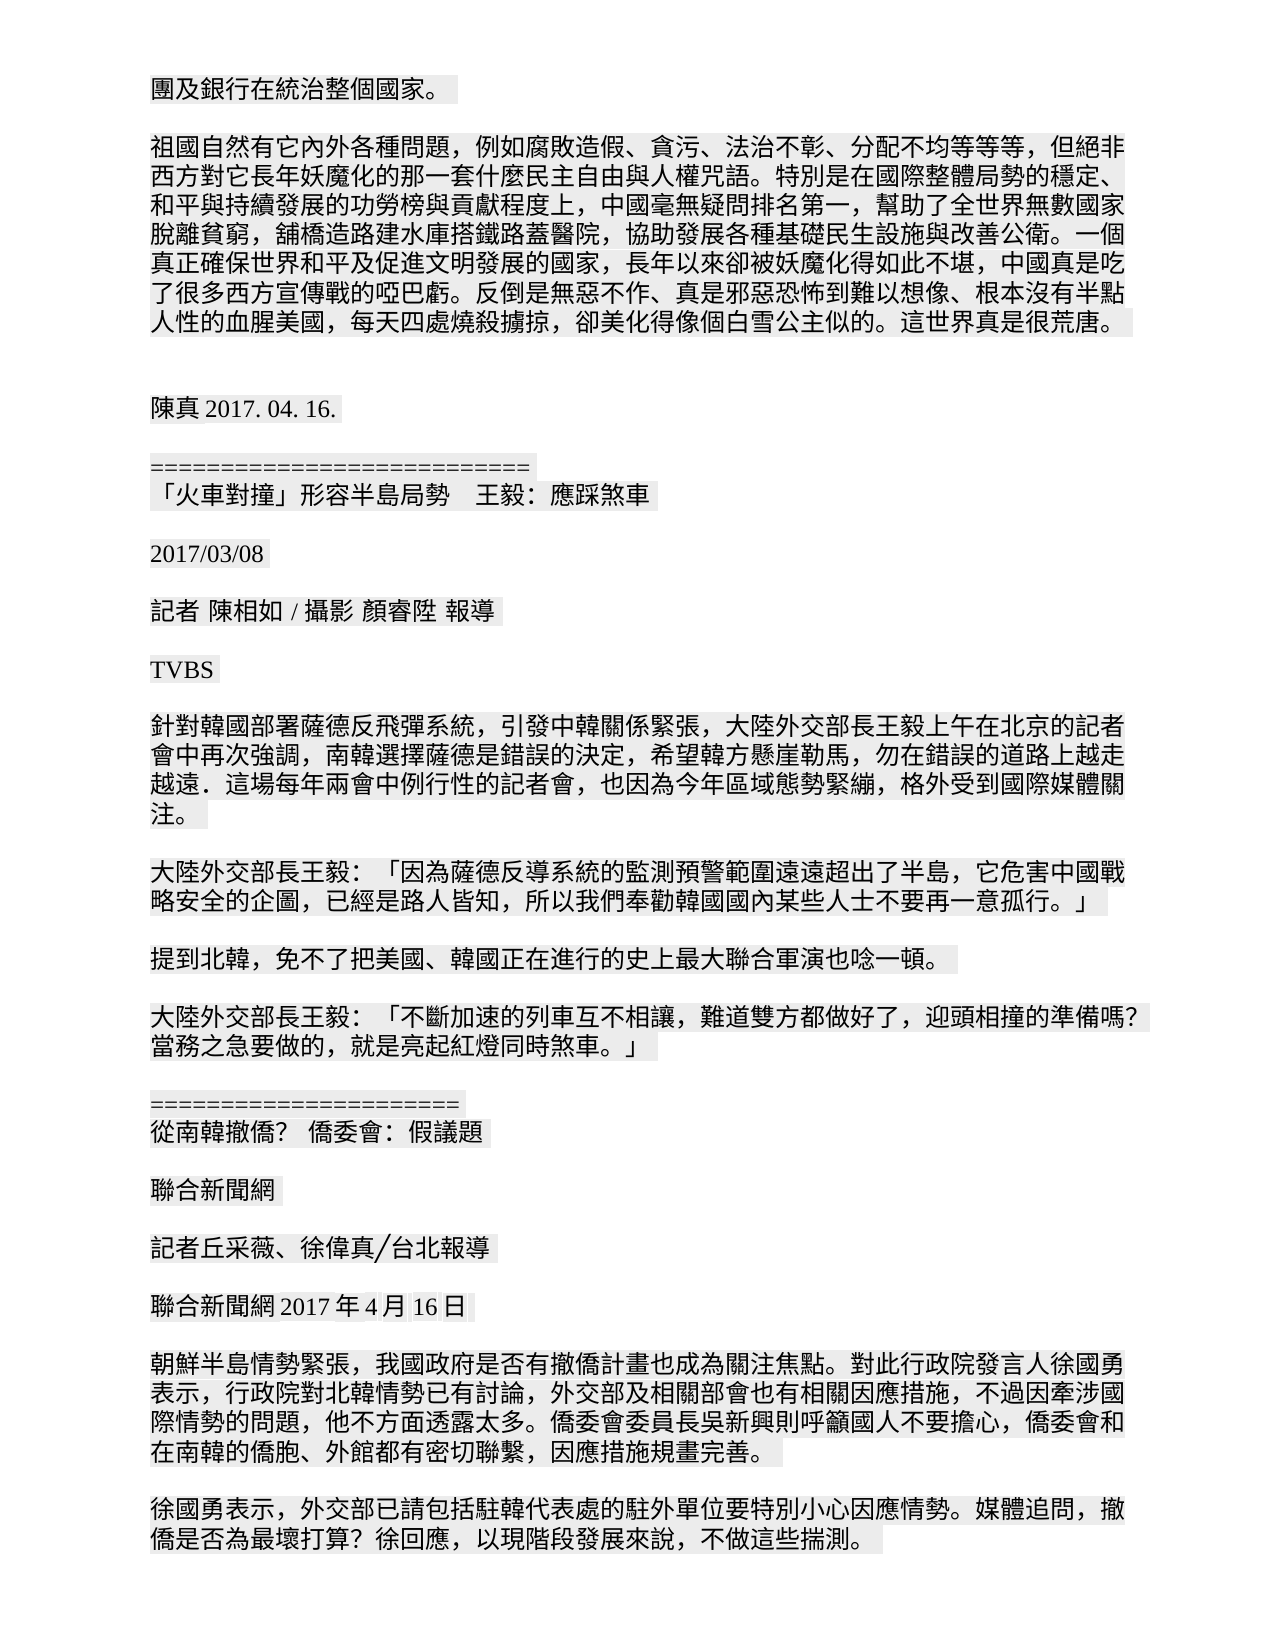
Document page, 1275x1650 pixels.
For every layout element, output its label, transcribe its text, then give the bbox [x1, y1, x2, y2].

text 外交部長王毅關於 "火車對撞" 的這個比喻，是在三月八日講的。他說得對，難道朝、美雙方真的都做好迎頭相撞的準備？他呼籲雙方各自踩煞車。 呂秀蓮是綠營裏頭一個 "偶爾" 會講真話的人。她嘲諷說，戰爭一觸即發之際，台灣(所謂)政府卻一副好像沒我的事，呂秀蓮說，這到底是 "麻木不仁"？還是真的 "處變不驚"？ 依我看是處驚不變，一副好像沒我的事。台灣官方甚至還回應說是否有撤僑準備，這是個 "假議題"，"不做揣測"；要不就是故做神祕狀，說什麼台灣已有幾百套因應措施，萬全的準備，一切都在我方掌控之中，但是事涉機密，所以究竟是如何個萬全準備，這個不能說。 我看 "俠客島" 有篇文章認為韓戰不會爆發。俠客島是具有中共官方色彩的，言論具有一定的指標性。他說，倘若戰爭爆發，受害程度依序是北韓，接著是南韓，第三名是日本，然後才是中國，最無害的當然就是美國。一旦核戰，前三個國家自此歷史改寫，我也很懷疑日韓會願意當美國人的棋子。但是，假若受害程度因為某種外力因素而有所調整，放過日本，只打南韓，也許戰爭的機率就會更高了。 民主滿天飛的年代，何謂民主，宛若符咒囈語，語焉不詳。但我想，不管你賦予它何種內涵，總該具有一種 "可預測" 的基本特徵吧，但是你看，在所謂全世界民主中心的美國，以及全世界獨裁象徵的北韓，卻統統看不到任何可預測性，整個世界的命運，居然完全就操控在川普與金正恩這兩個人的一念之間，這跟帝制有什麼兩樣？旁人根本無法察看皇上內心，也不知道他們究竟在什麼時候將會做些什麼事。 這意味著，美國所謂民主，只是一種毫無意義的空洞口號。反倒是大陸共產黨行事作風說一就一，說一不二，凡事預測性很高，而且不是一個人能說了算，同時也不是有錢人憑著鈔票就能影響國家決策與方向，更不用說像美國那樣幾乎就是軍火商、石油商和各種大財團及銀行在統治整個國家。 祖國自然有它內外各種問題，例如腐敗造假、貪污、法治不彰、分配不均等等等，但絕非西方對它長年妖魔化的那一套什麼民主自由與人權咒語。特別是在國際整體局勢的穩定、和平與持續發展的功勞榜與貢獻程度上，中國毫無疑問排名第一，幫助了全世界無數國家脫離貧窮，舖橋造路建水庫搭鐵路蓋醫院，協助發展各種基礎民生設施與改善公衛。一個真正確保世界和平及促進文明發展的國家，長年以來卻被妖魔化得如此不堪，中國真是吃了很多西方宣傳戰的啞巴虧。反倒是無惡不作、真是邪惡恐怖到難以想像、根本沒有半點人性的血腥美國，每天四處燒殺擄掠，卻美化得像個白雪公主似的。這世界真是很荒唐。 陳真2017. 04. 16. =========================== 「火車對撞」形容半島局勢 王毅：應踩煞車 2017/03/08 記者 陳相如 / 攝影 顏睿陞 報導 TVBS 針對韓國部署薩德反飛彈系統，引發中韓關係緊張，大陸外交部長王毅上午在北京的記者會中再次強調，南韓選擇薩德是錯誤的決定，希望韓方懸崖勒馬，勿在錯誤的道路上越走越遠．這場每年兩會中例行性的記者會，也因為今年區域態勢緊繃，格外受到國際媒體關注。 大陸外交部長王毅：「因為薩德反導系統的監測預警範圍遠遠超出了半島，它危害中國戰略安全的企圖，已經是路人皆知，所以我們奉勸韓國國內某些人士不要再一意孤行。」 提到北韓，免不了把美國、韓國正在進行的史上最大聯合軍演也唸一頓。 大陸外交部長王毅：「不斷加速的列車互不相讓，難道雙方都做好了，迎頭相撞的準備嗎？當務之急要做的，就是亮起紅燈同時煞車。」 ====================== 從南韓撤僑？ 僑委會：假議題 聯合新聞網 記者丘采薇、徐偉真╱台北報導 聯合新聞網2017年4月16日 朝鮮半島情勢緊張，我國政府是否有撤僑計畫也成為關注焦點。對此行政院發言人徐國勇表示，行政院對北韓情勢已有討論，外交部及相關部會也有相關因應措施，不過因牽涉國際情勢的問題，他不方面透露太多。僑委會委員長吳新興則呼籲國人不要擔心，僑委會和在南韓的僑胞、外館都有密切聯繫，因應措施規畫完善。 徐國勇表示，外交部已請包括駐韓代表處的駐外單位要特別小心因應情勢。媒體追問，撤僑是否為最壞打算？徐回應，以現階段發展來說，不做這些揣測。 對於日前傳出日本有從南韓撤僑的計畫，僑委會委員長吳新興昨天表示，到底會不會、需不需要撤僑是「假議題」。 ================= 北韓情勢緊張 呂秀蓮：別以為台灣可以置身事外 Yahoo奇摩 2017年4月16日 北韓情勢緊張，前副總統呂秀蓮今天說，台灣有點置身事外，她不知道台灣政府是處變不驚還是麻木不仁，都沒有表示意見，她希望天佑台灣。 呂秀蓮今天出席「和平中立與東亞變局」研討會，她說，這二天，她相信美國總統川普很想按鈕，但是他不想落入破壞和平的陷阱，他是希望北韓自己先啟動核戰，瞬間他就可以出手，因為，第一個出手是「不義」的，第二個出手就變成「義」了。 她說，不管如何，「別以為我們真的可以置身事外，飛彈不長眼，核爆威力影響台灣也不遠，何況這些梟雄很容易聲東擊西，也不知道按鈴打下去，他真的想要打誰」。 呂秀蓮指出，昨天全世界有識之士都非常緊張，不知道美國或北韓會扣第一個扳機，因為誰先動手，誰就不義，（若是）第二個（動手）的話，「他就可以說，我為了世界和平」，所以大家不願意扣板機。 她說，希望所有人都注意到這真是戰爭的邊緣，也是和平的臨界點，台灣雖然未陷入南北韓（危機），但不要忘了過去的歷史，韓國發生事情，最後一定關聯到台灣，甲午戰爭是因為韓國的內亂而引起，台灣莫名其妙就被割讓給日本。 呂秀蓮指出，1950年時國民黨已經到台灣，原來美國準備要承認毛澤東，因韓戰突然爆發，且毛澤東抗美援朝，所以讓美國採取台灣法律地位未定論，中立化台灣海峽，一方面阻止毛澤東渡海來台，一方面禁止蔣介石反攻大陸，同時宣布台灣海峽中立，派遣美國第七艦隊協防台灣，這又一次改變台灣歷史。 呂秀蓮指出，這一次南北韓非常緊張，因為現在的武器一動用起來是毀天暗地，不知道傷亡會是如何，「我看到我們的政府是處變不驚呢？還是麻木，我就不清楚」。 [150, 75, 1125, 1554]
